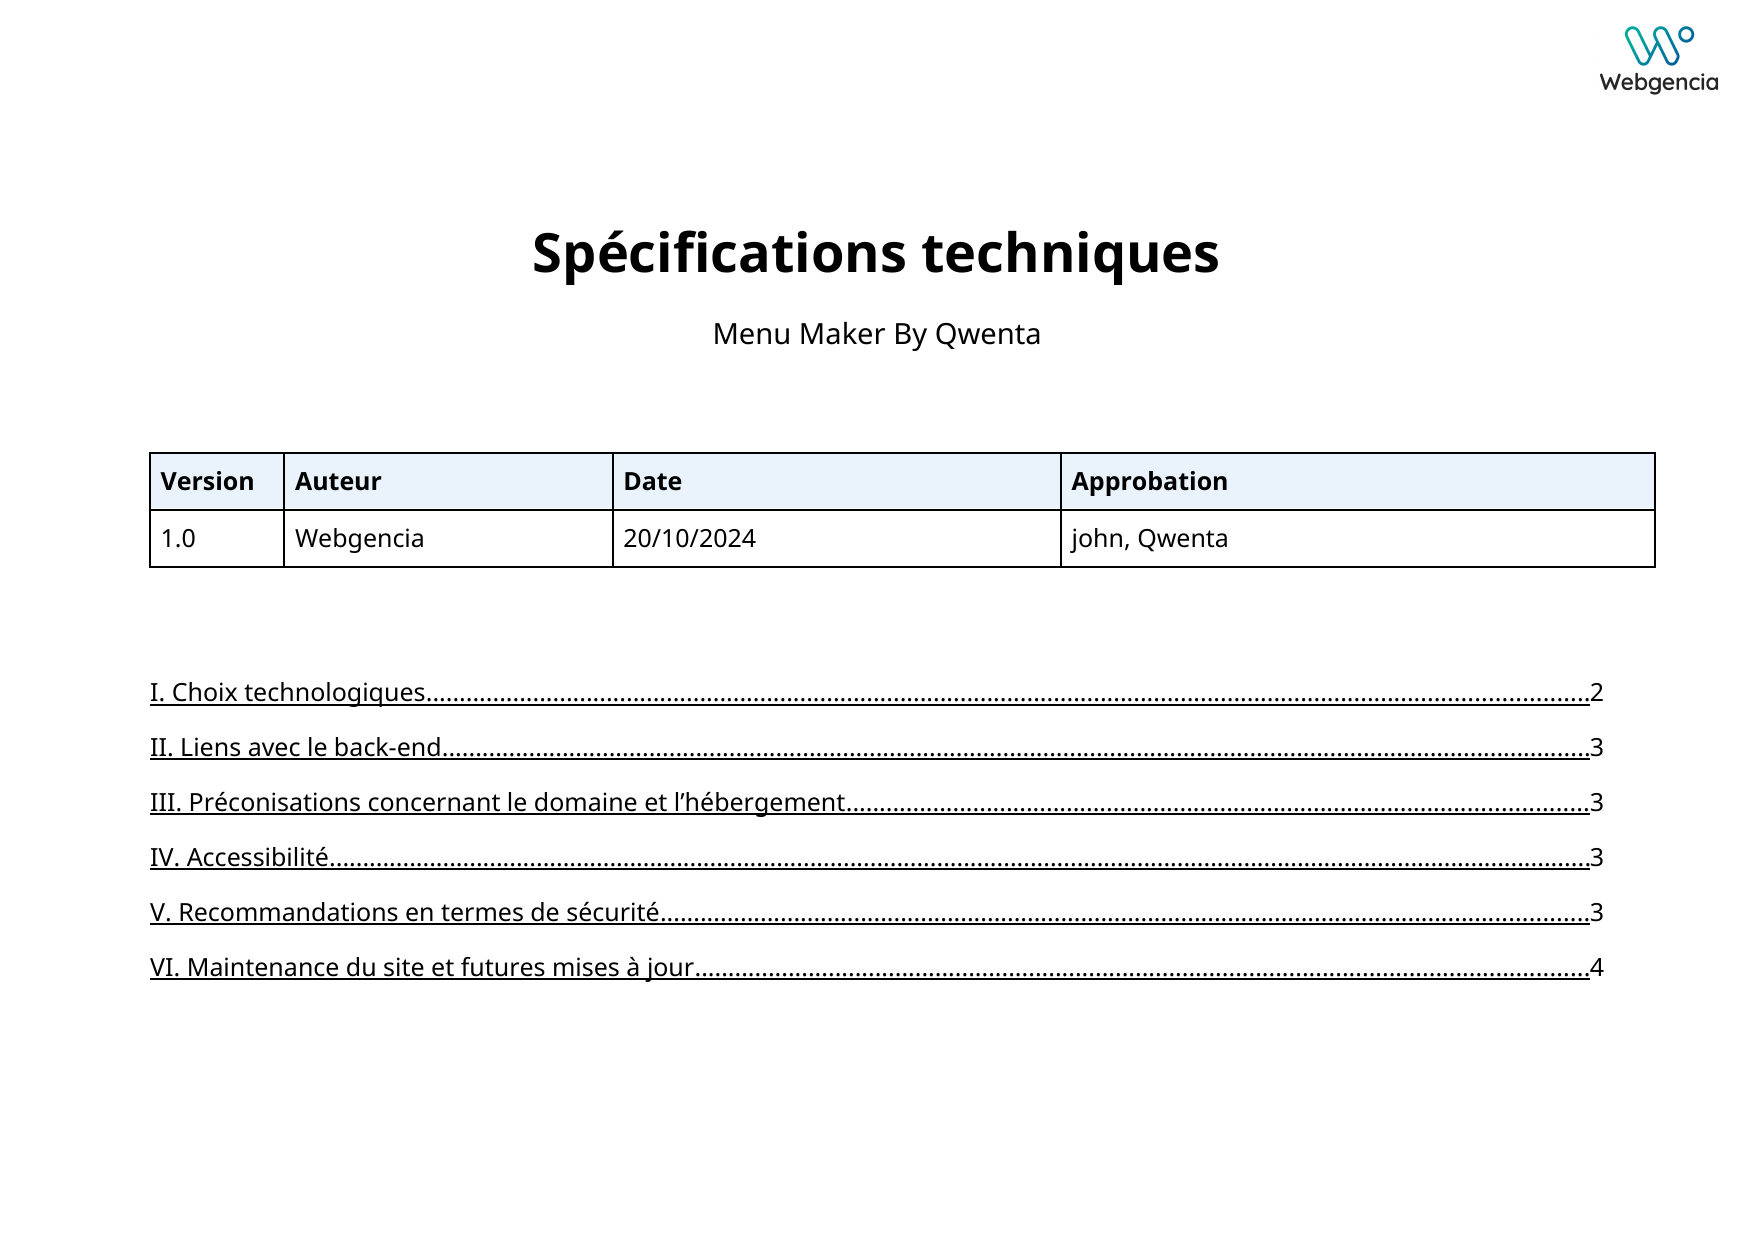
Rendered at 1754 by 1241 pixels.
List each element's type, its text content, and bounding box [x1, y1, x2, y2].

text II. Liens avec le back-end 3 [150, 730, 1604, 764]
table_header Auteur [285, 454, 612, 508]
text V. Recommandations en termes de sécurité 3 [150, 894, 1604, 928]
table_header Date [614, 454, 1060, 508]
table_cell john, Qwenta [1062, 511, 1654, 566]
text IV. Accessibilité 3 [150, 839, 1604, 873]
table_header Approbation [1062, 454, 1654, 508]
table_cell 1.0 [151, 511, 283, 566]
text III. Préconisations concernant le domaine et l’hébergement 3 [150, 784, 1604, 819]
text Spécifications techniques [150, 215, 1604, 288]
text Menu Maker By Qwenta [150, 313, 1604, 353]
text VI. Maintenance du site et futures mises à jour 4 [150, 949, 1604, 983]
table_cell 20/10/2024 [614, 511, 1060, 566]
table_header Version [151, 454, 283, 508]
text I. Choix technologiques 2 [150, 675, 1604, 709]
table_cell Webgencia [285, 511, 612, 566]
